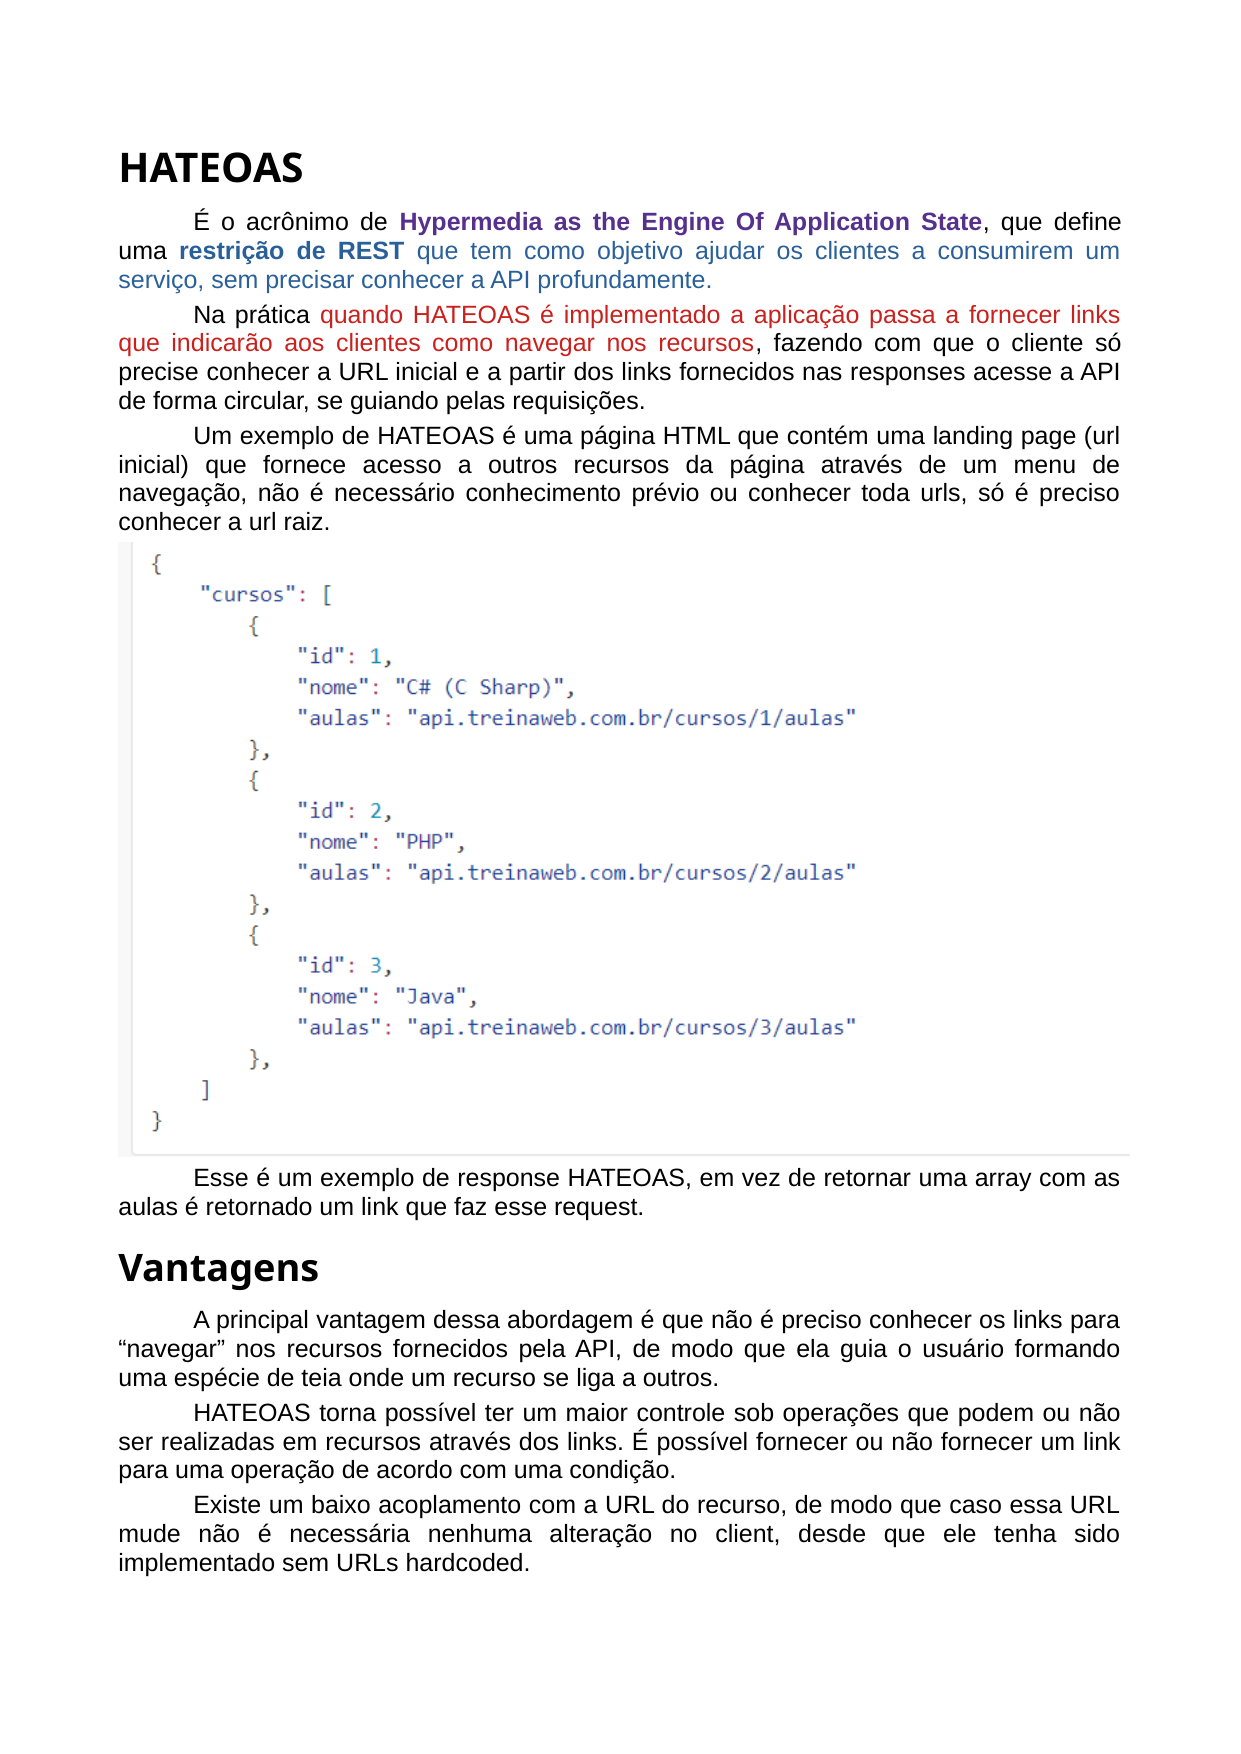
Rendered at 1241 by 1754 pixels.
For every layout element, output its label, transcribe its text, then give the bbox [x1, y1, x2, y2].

text Na prática quando HATEOAS é implementado a aplicação passa a fornecer links que indicarão aos clientes como navegar nos recursos, fazendo com que o cliente só precise conhecer a URL inicial e a partir dos links fornecidos nas responses acesse a API de forma circular, se guiando pelas requisições. [118, 299, 1122, 414]
text HATEOAS torna possível ter um maior controle sob operações que podem ou não ser realizadas em recursos através dos links. É possível fornecer ou não fornecer um link para uma operação de acordo com uma condição. [118, 1398, 1122, 1484]
subtitle HATEOAS [118, 139, 1122, 194]
text A principal vantagem dessa abordagem é que não é preciso conhecer os links para “navegar” nos recursos fornecidos pela API, de modo que ela guia o usuário formando uma espécie de teia onde um recurso se liga a outros. [118, 1305, 1122, 1391]
subtitle Vantagens [118, 1241, 1122, 1293]
picture [118, 542, 1130, 1157]
text Um exemplo de HATEOAS é uma página HTML que contém uma landing page (url inicial) que fornece acesso a outros recursos da página através de um menu de navegação, não é necessário conhecimento prévio ou conhecer toda urls, só é preciso conhecer a url raiz. [118, 421, 1122, 536]
text É o acrônimo de Hypermedia as the Engine Of Application State, que define uma restrição de REST que tem como objetivo ajudar os clientes a consumirem um serviço, sem precisar conhecer a API profundamente. [118, 207, 1122, 293]
text Esse é um exemplo de response HATEOAS, em vez de retornar uma array com as aulas é retornado um link que faz esse request. [118, 1163, 1122, 1220]
text Existe um baixo acoplamento com a URL do recurso, de modo que caso essa URL mude não é necessária nenhuma alteração no client, desde que ele tenha sido implementado sem URLs hardcoded. [118, 1490, 1122, 1576]
